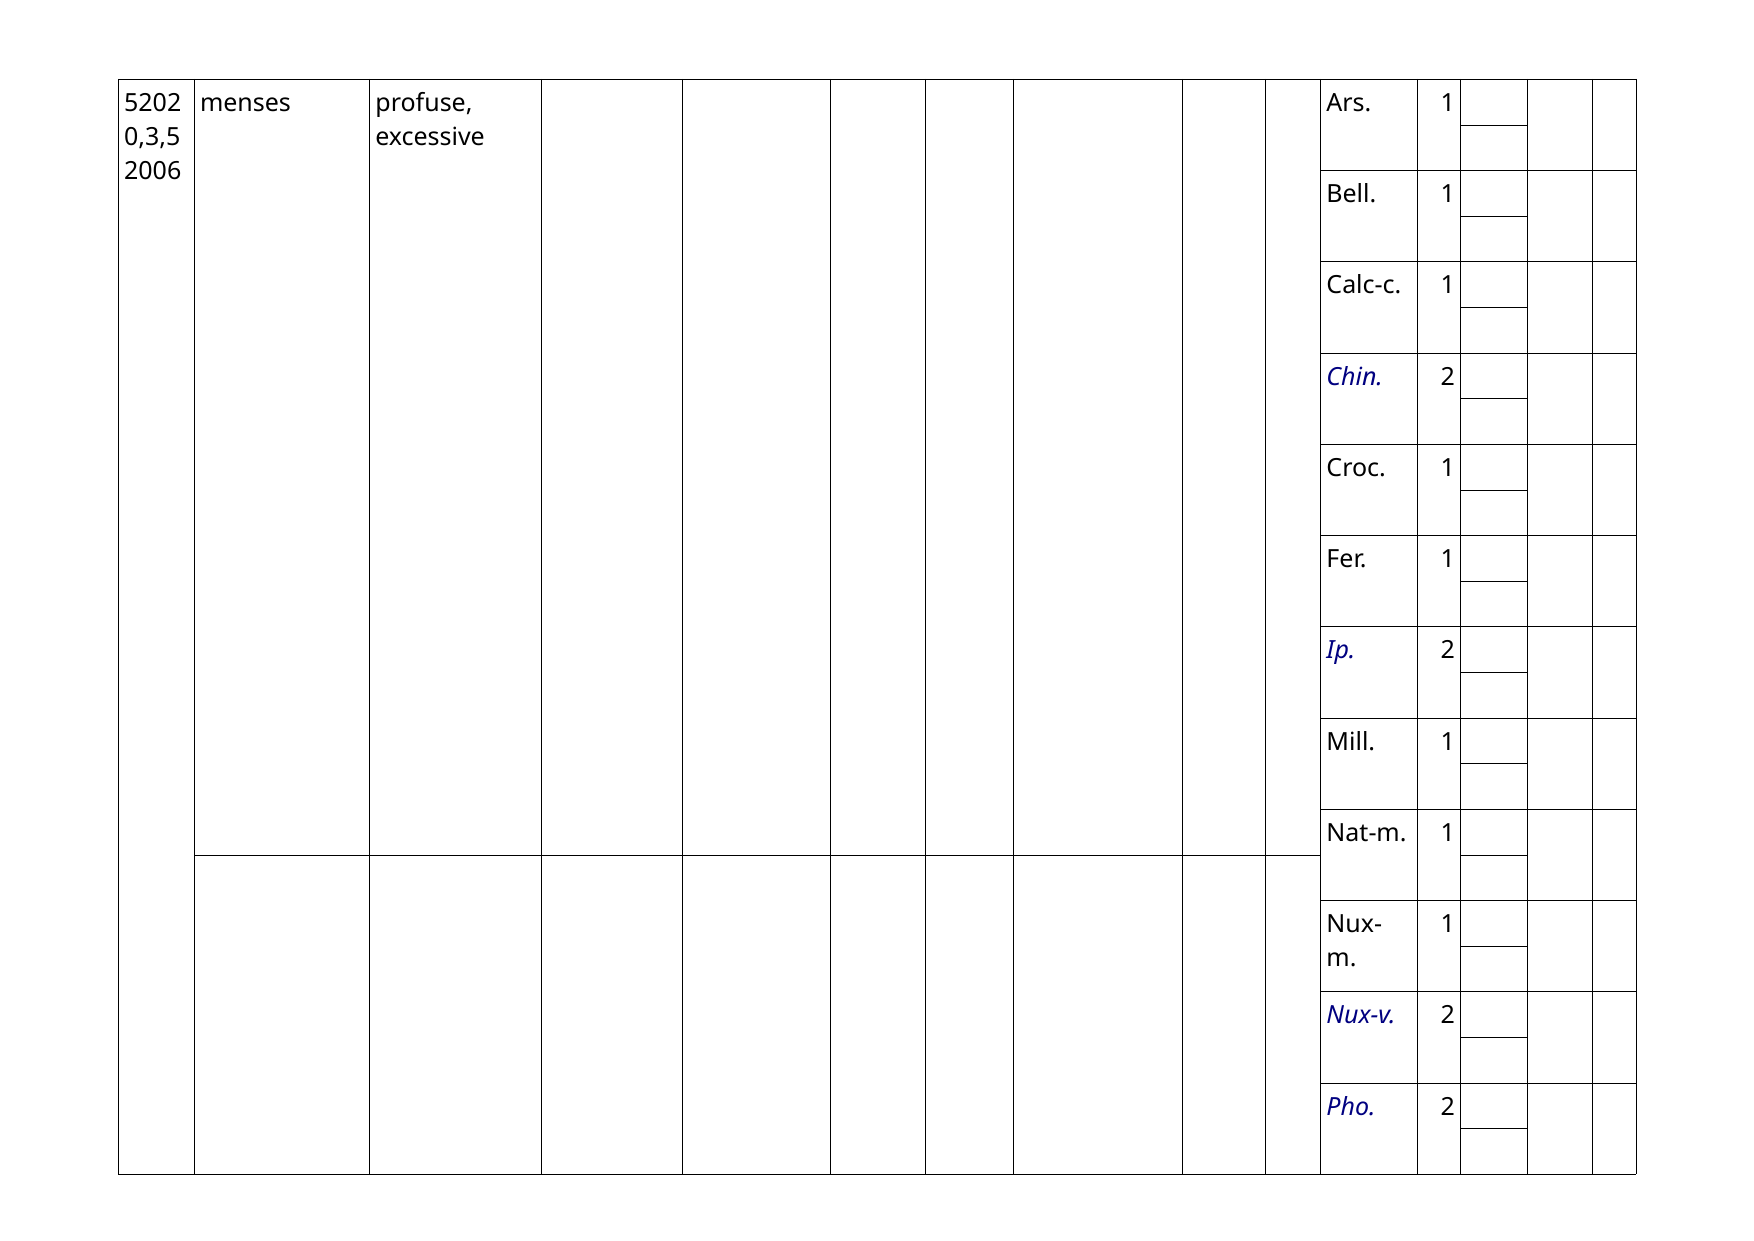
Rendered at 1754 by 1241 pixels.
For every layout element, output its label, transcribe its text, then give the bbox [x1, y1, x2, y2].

table_cell [1461, 627, 1527, 672]
table_cell Ars. [1321, 80, 1417, 170]
table_cell [1528, 719, 1592, 809]
table_cell [1461, 399, 1527, 444]
table_cell [195, 856, 369, 1174]
table_cell [1461, 308, 1527, 353]
table_cell Nux-v. [1321, 992, 1417, 1083]
table_cell 1 [1418, 445, 1460, 535]
table_cell [1461, 719, 1527, 763]
table_cell menses [195, 80, 369, 854]
table_cell [1014, 856, 1182, 1174]
table_cell 2 [1418, 1084, 1460, 1174]
table_cell [1461, 901, 1527, 946]
table_cell 1 [1418, 262, 1460, 353]
table_cell Calc-c. [1321, 262, 1417, 353]
table_cell [1593, 810, 1636, 900]
table_cell 1 [1418, 171, 1460, 261]
table_cell [1461, 354, 1527, 398]
table_cell [542, 856, 682, 1174]
table_cell [1461, 536, 1527, 581]
table_cell [1528, 536, 1592, 626]
table_cell [926, 856, 1013, 1174]
table_cell [1593, 354, 1636, 444]
table_cell [1461, 992, 1527, 1037]
table_cell 1 [1418, 536, 1460, 626]
table_cell 1 [1418, 719, 1460, 809]
table_cell [1461, 491, 1527, 535]
table_cell [831, 80, 925, 854]
table_cell [1014, 80, 1182, 854]
table_cell [1461, 445, 1527, 489]
table_cell [1528, 262, 1592, 353]
table_cell [1593, 627, 1636, 718]
table_cell 52020,3,52006 [119, 80, 194, 1174]
table_cell [1266, 856, 1320, 1174]
table_cell [1528, 992, 1592, 1083]
table_cell [1593, 536, 1636, 626]
table_cell 2 [1418, 354, 1460, 444]
table_cell [1461, 764, 1527, 809]
table_cell [1461, 217, 1527, 261]
table_cell [1266, 80, 1320, 854]
table_cell [683, 856, 830, 1174]
table_cell [1183, 856, 1265, 1174]
table_cell [1461, 126, 1527, 170]
table_cell Ip. [1321, 627, 1417, 718]
table_cell [1593, 262, 1636, 353]
table_cell [1593, 1084, 1636, 1174]
table_cell [1461, 1038, 1527, 1083]
table_cell Croc. [1321, 445, 1417, 535]
table_cell Mill. [1321, 719, 1417, 809]
table_cell Bell. [1321, 171, 1417, 261]
table_cell [1461, 947, 1527, 991]
table_cell [1528, 810, 1592, 900]
table_cell Nat-m. [1321, 810, 1417, 900]
table_cell [1528, 171, 1592, 261]
table_cell [1528, 445, 1592, 535]
table_cell 1 [1418, 810, 1460, 900]
table_cell [1461, 171, 1527, 216]
table_cell Chin. [1321, 354, 1417, 444]
table_cell 1 [1418, 901, 1460, 991]
table_cell [1183, 80, 1265, 854]
table_cell [1461, 1129, 1527, 1174]
table_cell profuse, excessive [370, 80, 541, 854]
table_cell [1528, 354, 1592, 444]
table_cell 2 [1418, 627, 1460, 718]
table_cell [542, 80, 682, 854]
table_cell Nux-m. [1321, 901, 1417, 991]
table_cell [831, 856, 925, 1174]
table_cell [1593, 719, 1636, 809]
table_cell Fer. [1321, 536, 1417, 626]
table_cell [1528, 1084, 1592, 1174]
table_cell [1528, 80, 1592, 170]
table_cell [1461, 80, 1527, 124]
table_cell [1528, 627, 1592, 718]
table_cell [1593, 901, 1636, 991]
table_cell [370, 856, 541, 1174]
table_cell [1461, 673, 1527, 718]
table_cell [1593, 992, 1636, 1083]
table_cell Pho. [1321, 1084, 1417, 1174]
table_cell [1593, 80, 1636, 170]
table_cell [683, 80, 830, 854]
table_cell [1593, 445, 1636, 535]
table_cell [1461, 810, 1527, 854]
table_cell 1 [1418, 80, 1460, 170]
table_cell [1461, 1084, 1527, 1128]
table_cell 2 [1418, 992, 1460, 1083]
table_cell [1461, 262, 1527, 307]
table_cell [1461, 582, 1527, 626]
table_cell [1528, 901, 1592, 991]
table_cell [1593, 171, 1636, 261]
table_cell [926, 80, 1013, 854]
table_cell [1461, 856, 1527, 900]
